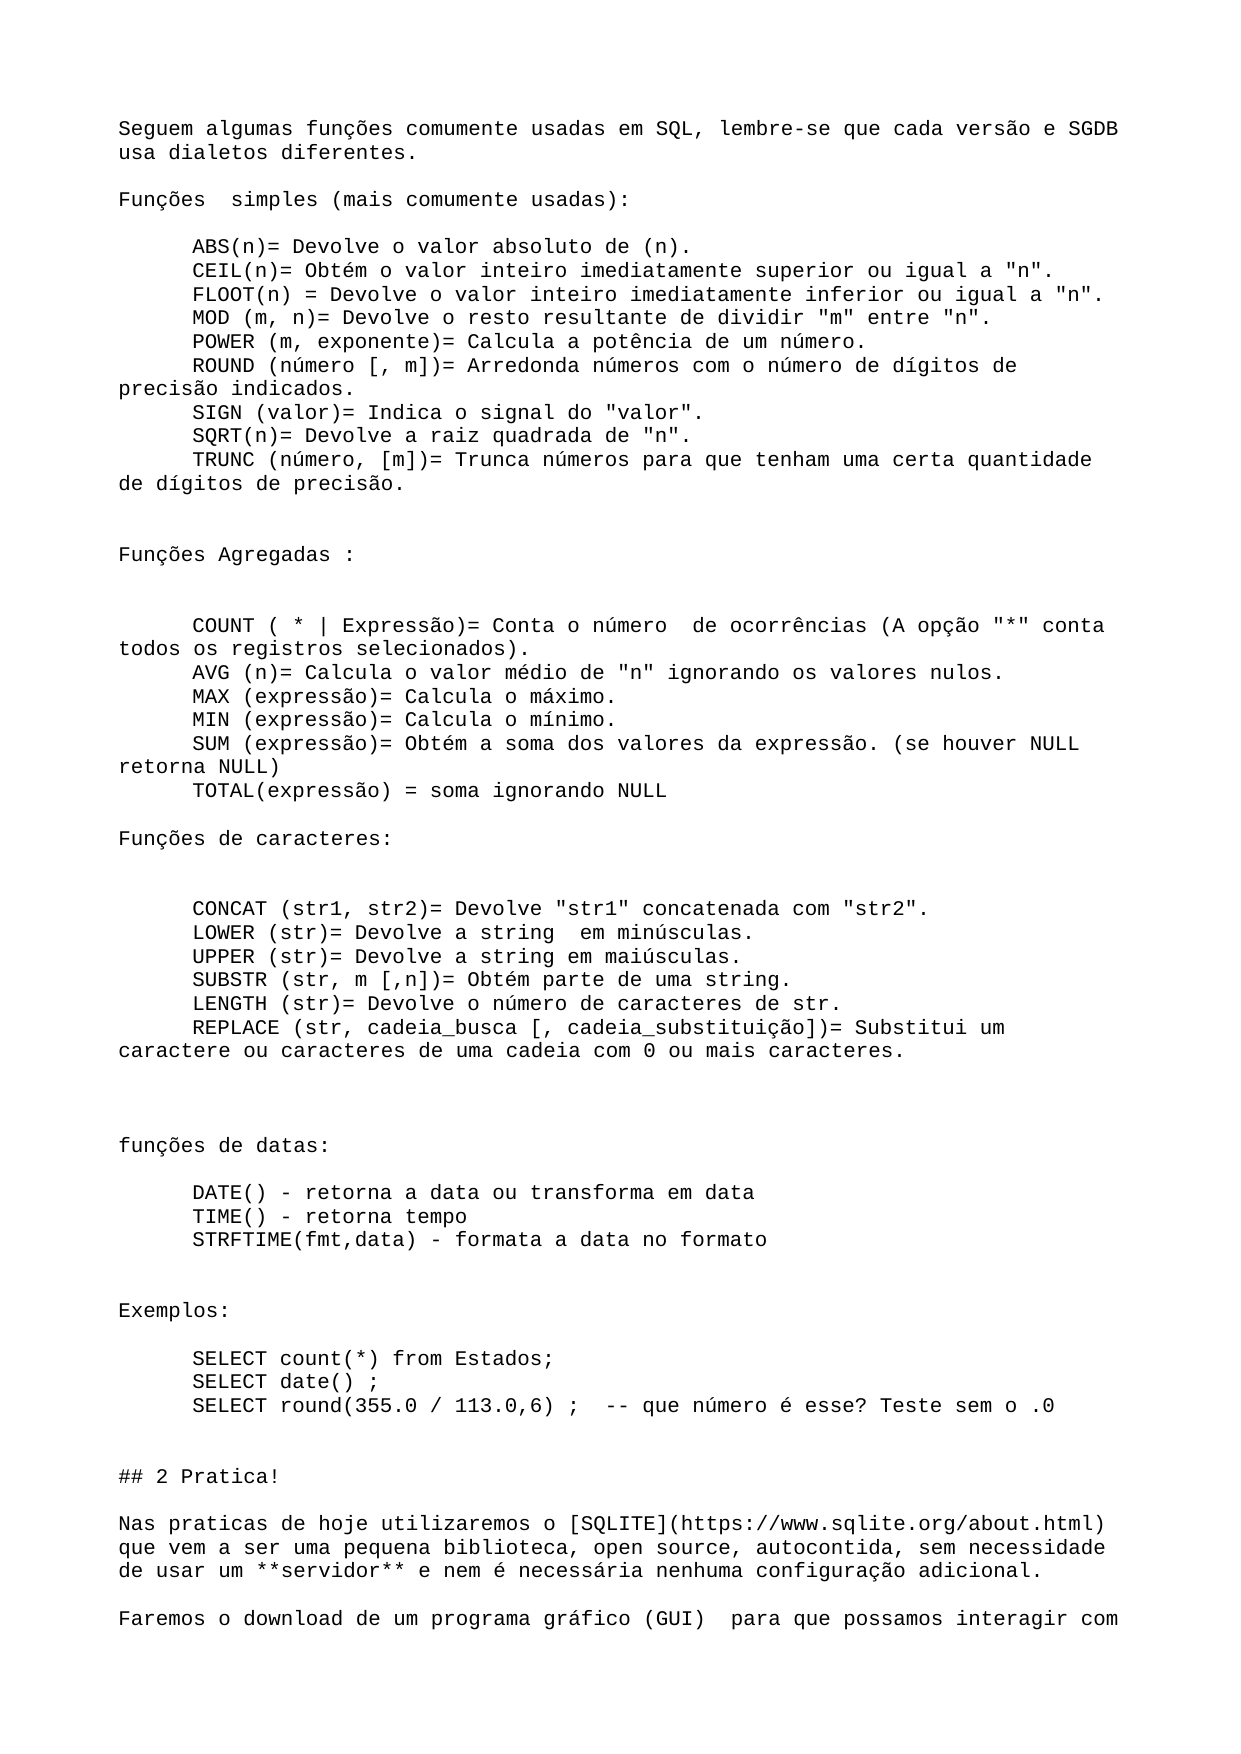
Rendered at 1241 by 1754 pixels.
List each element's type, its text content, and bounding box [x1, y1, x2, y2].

text Funções de caracteres: [118, 827, 1122, 851]
text ABS(n)= Devolve o valor absoluto de (n). [118, 236, 1122, 260]
text TIME() - retorna tempo [118, 1206, 1122, 1229]
text MAX (expressão)= Calcula o máximo. [118, 686, 1122, 709]
text Exemplos: [118, 1300, 1122, 1324]
text LENGTH (str)= Devolve o número de caracteres de str. [118, 993, 1122, 1017]
text STRFTIME(fmt,data) - formata a data no formato [118, 1229, 1122, 1253]
text SQRT(n)= Devolve a raiz quadrada de "n". [118, 426, 1122, 449]
text ## 2 Pratica! [118, 1466, 1122, 1489]
text Faremos o download de um programa gráfico (GUI) para que possamos interagir com [118, 1608, 1122, 1631]
text CONCAT (str1, str2)= Devolve "str1" concatenada com "str2". [118, 898, 1122, 922]
text SELECT date() ; [118, 1371, 1122, 1395]
text Seguem algumas funções comumente usadas em SQL, lembre-se que cada versão e SGDB usa dialetos diferentes. [118, 118, 1122, 165]
text MOD (m, n)= Devolve o resto resultante de dividir "m" entre "n". [118, 307, 1122, 331]
text Nas praticas de hoje utilizaremos o [SQLITE](https://www.sqlite.org/about.html) que vem a ser uma pequena biblioteca, open source, autocontida, sem necessidade de usar um **servidor** e nem é necessária nenhuma configuração adicional. [118, 1513, 1122, 1584]
text SELECT count(*) from Estados; [118, 1348, 1122, 1371]
text SUM (expressão)= Obtém a soma dos valores da expressão. (se houver NULL retorna NULL) [118, 733, 1122, 780]
text FLOOT(n) = Devolve o valor inteiro imediatamente inferior ou igual a "n". [118, 284, 1122, 307]
text SIGN (valor)= Indica o signal do "valor". [118, 402, 1122, 426]
text SELECT round(355.0 / 113.0,6) ; -- que número é esse? Teste sem o .0 [118, 1395, 1122, 1419]
text POWER (m, exponente)= Calcula a potência de um número. [118, 331, 1122, 354]
text AVG (n)= Calcula o valor médio de "n" ignorando os valores nulos. [118, 662, 1122, 686]
text LOWER (str)= Devolve a string em minúsculas. [118, 922, 1122, 946]
text Funções simples (mais comumente usadas): [118, 189, 1122, 213]
text TRUNC (número, [m])= Trunca números para que tenham uma certa quantidade de dígitos de precisão. [118, 449, 1122, 496]
text TOTAL(expressão) = soma ignorando NULL [118, 780, 1122, 804]
text funções de datas: [118, 1135, 1122, 1158]
text SUBSTR (str, m [,n])= Obtém parte de uma string. [118, 969, 1122, 993]
text DATE() - retorna a data ou transforma em data [118, 1182, 1122, 1206]
text ROUND (número [, m])= Arredonda números com o número de dígitos de precisão indicados. [118, 354, 1122, 402]
text COUNT ( * | Expressão)= Conta o número de ocorrências (A opção "*" conta todos os registros selecionados). [118, 615, 1122, 662]
text UPPER (str)= Devolve a string em maiúsculas. [118, 946, 1122, 969]
text REPLACE (str, cadeia_busca [, cadeia_substituição])= Substitui um caractere ou caracteres de uma cadeia com 0 ou mais caracteres. [118, 1017, 1122, 1064]
text MIN (expressão)= Calcula o mínimo. [118, 709, 1122, 733]
text CEIL(n)= Obtém o valor inteiro imediatamente superior ou igual a "n". [118, 260, 1122, 284]
text Funções Agregadas : [118, 544, 1122, 567]
